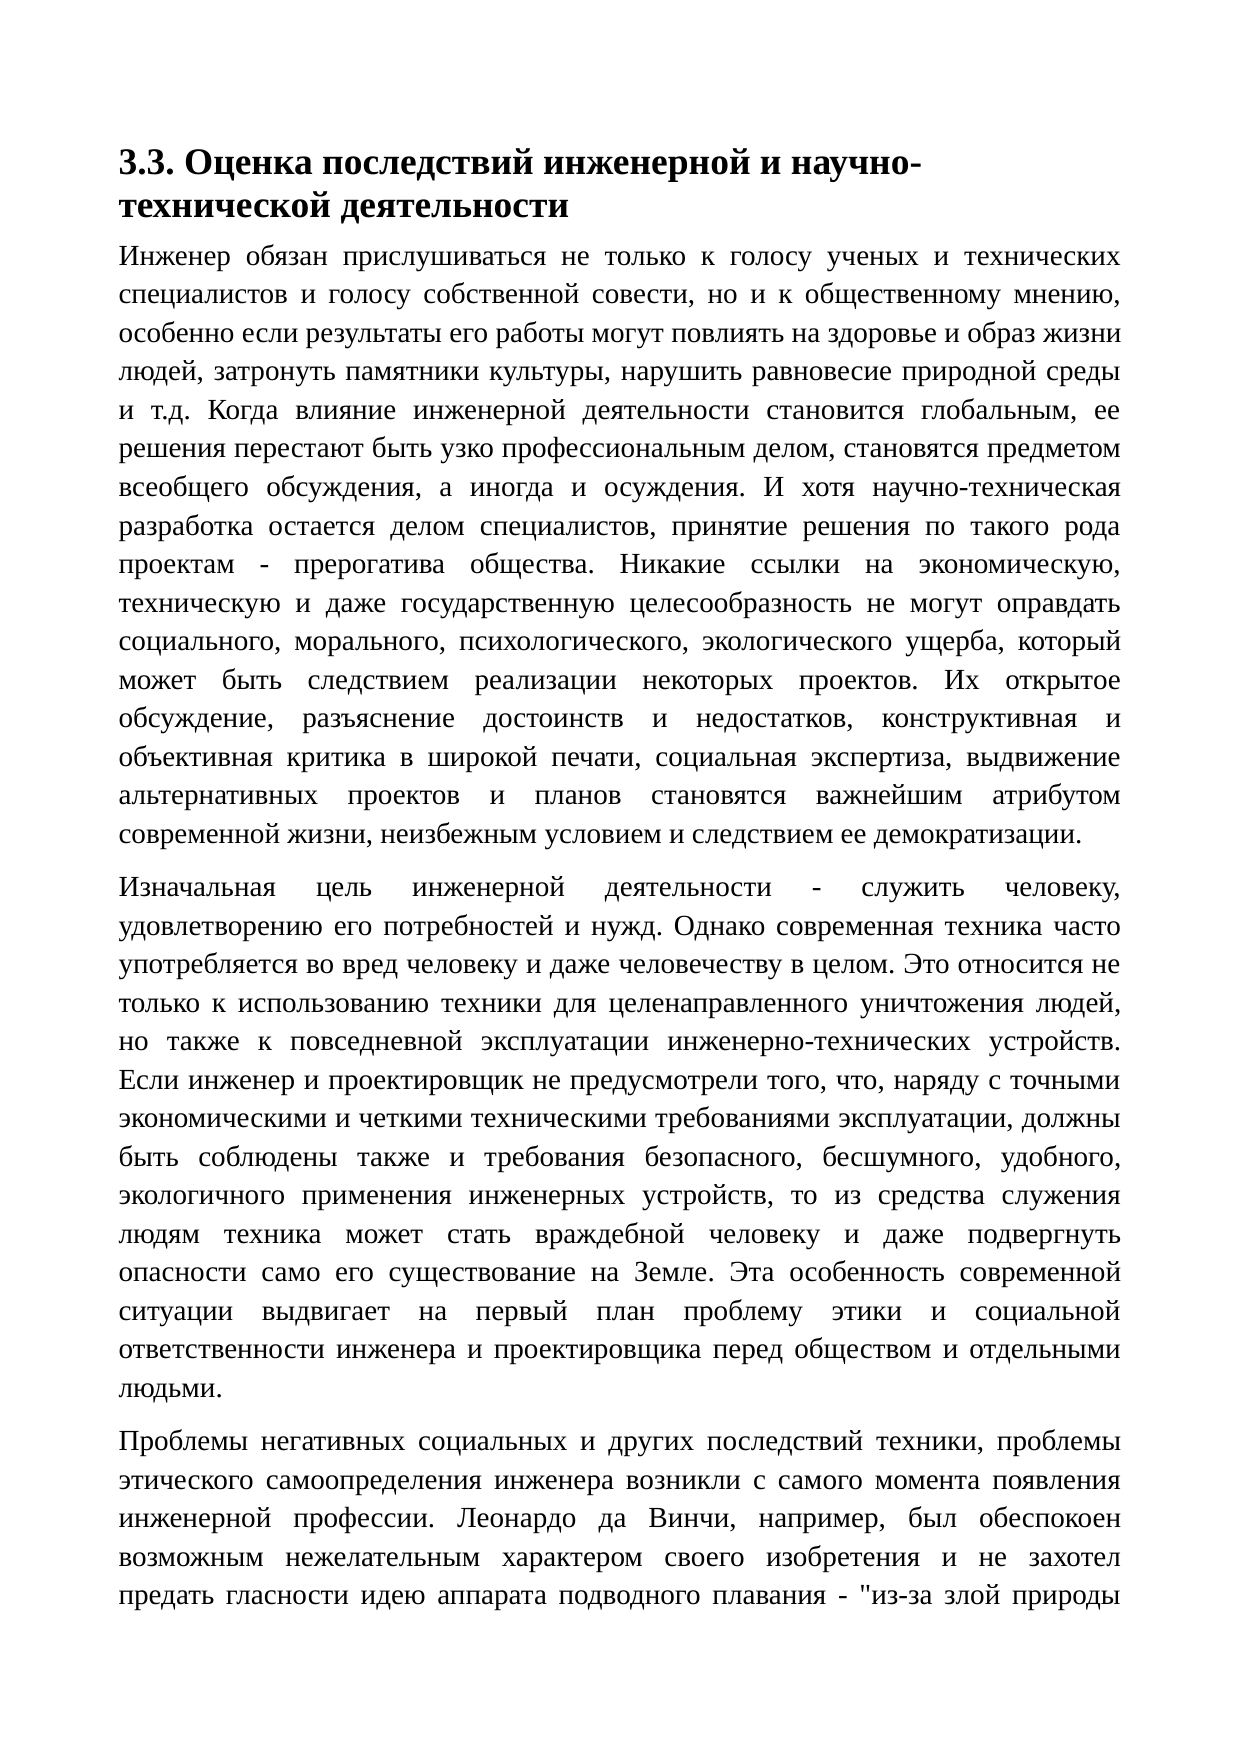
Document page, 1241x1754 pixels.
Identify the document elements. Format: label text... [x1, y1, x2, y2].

text Инженер обязан прислушиваться не только к голосу ученых и технических специалистов и голосу собственной совести, но и к общественному мнению, особенно если результаты его работы могут повлиять на здоровье и образ жизни людей, затронуть памятники культуры, нарушить равновесие природной среды и т.д. Когда влияние инженерной деятельности становится глобальным, ее решения перестают быть узко профессиональным делом, становятся предметом всеобщего обсуждения, а иногда и осуждения. И хотя научно-техническая разработка остается делом специалистов, принятие решения по такого рода проектам - прерогатива общества. Никакие ссылки на экономическую, техническую и даже государственную целесообразность не могут оправдать социального, морального, психологического, экологического ущерба, который может быть следствием реализации некоторых проектов. Их открытое обсуждение, разъяснение достоинств и недостатков, конструктивная и объективная критика в широкой печати, социальная экспертиза, выдвижение альтернативных проектов и планов становятся важнейшим атрибутом современной жизни, неизбежным условием и следствием ее демократизации. [118, 238, 1122, 849]
text Проблемы негативных социальных и других последствий техники, проблемы этического самоопределения инженера возникли с самого момента появления инженерной профессии. Леонардо да Винчи, например, был обеспокоен возможным нежелательным характером своего изобретения и не захотел предать гласности идею аппарата подводного плавания - "из-за злой природы [118, 1423, 1122, 1611]
subtitle 3.3. Оценка последствий инженерной и научно-технической деятельности [118, 139, 1122, 225]
text Изначальная цель инженерной деятельности - служить человеку, удовлетворению его потребностей и нужд. Однако современная техника часто употребляется во вред человеку и даже человечеству в целом. Это относится не только к использованию техники для целенаправленного уничтожения людей, но также к повседневной эксплуатации инженерно-технических устройств. Если инженер и проектировщик не предусмотрели того, что, наряду с точными экономическими и четкими техническими требованиями эксплуатации, должны быть соблюдены также и требования безопасного, бесшумного, удобного, экологичного применения инженерных устройств, то из средства служения людям техника может стать враждебной человеку и даже подвергнуть опасности само его существование на Земле. Эта особенность современной ситуации выдвигает на первый план проблему этики и социальной ответственности инженера и проектировщика перед обществом и отдельными людьми. [118, 869, 1122, 1404]
